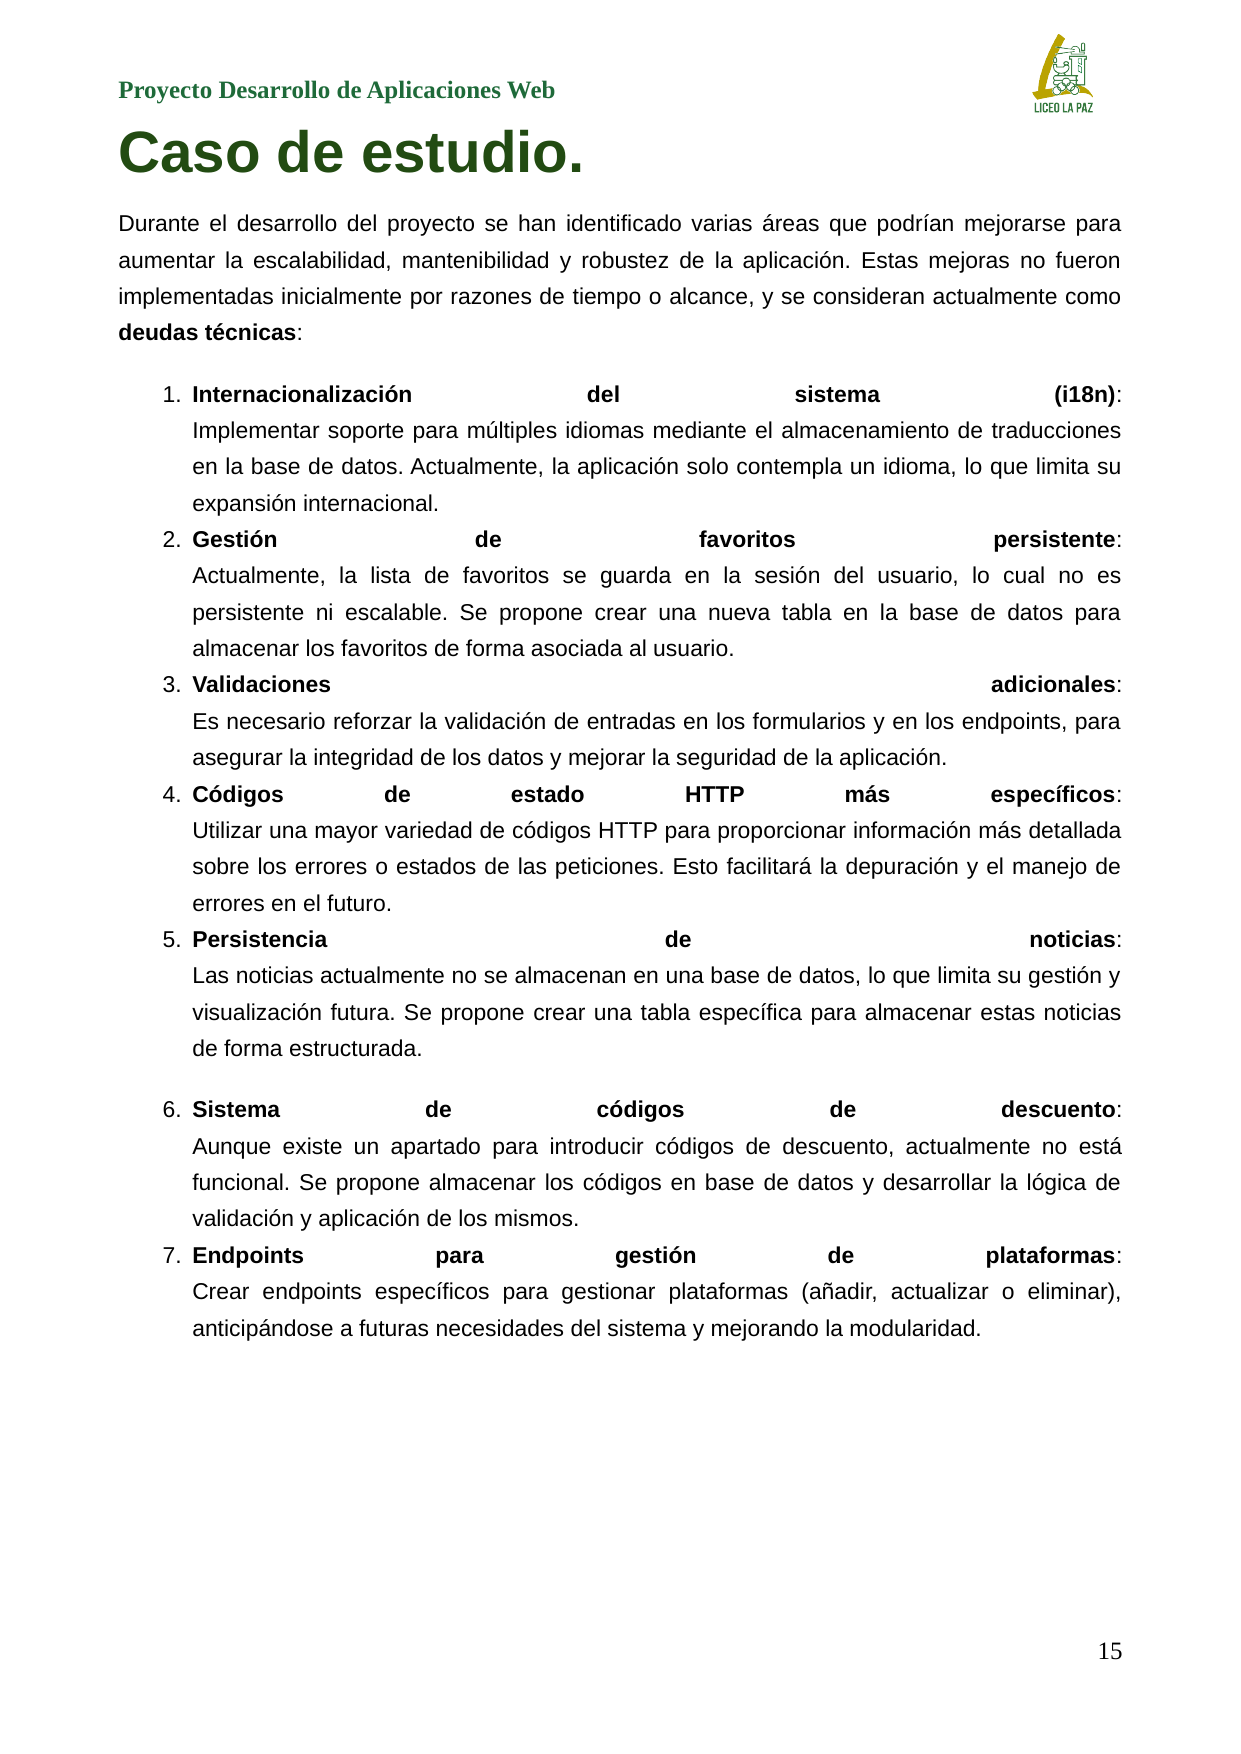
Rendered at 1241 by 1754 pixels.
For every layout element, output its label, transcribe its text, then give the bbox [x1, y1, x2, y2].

list Gestión de favoritos persistente: Actualmente, la lista de favoritos se guarda en la sesión del usuario, lo cual no es persistente ni escalable. Se propone crear una nueva tabla en la base de datos para almacenar los favoritos de forma asociada al usuario. [162, 526, 1122, 661]
list Persistencia de noticias: Las noticias actualmente no se almacenan en una base de datos, lo que limita su gestión y visualización futura. Se propone crear una tabla específica para almacenar estas noticias de forma estructurada. [162, 926, 1122, 1061]
list Endpoints para gestión de plataformas: Crear endpoints específicos para gestionar plataformas (añadir, actualizar o eliminar), anticipándose a futuras necesidades del sistema y mejorando la modularidad. [162, 1242, 1122, 1341]
list Validaciones adicionales: Es necesario reforzar la validación de entradas en los formularios y en los endpoints, para asegurar la integridad de los datos y mejorar la seguridad de la aplicación. [162, 671, 1122, 771]
list Sistema de códigos de descuento: Aunque existe un apartado para introducir códigos de descuento, actualmente no está funcional. Se propone almacenar los códigos en base de datos y desarrollar la lógica de validación y aplicación de los mismos. [162, 1096, 1122, 1232]
list Códigos de estado HTTP más específicos: Utilizar una mayor variedad de códigos HTTP para proporcionar información más detallada sobre los errores o estados de las peticiones. Esto facilitará la depuración y el manejo de errores en el futuro. [162, 781, 1122, 916]
picture [1025, 26, 1100, 121]
list Internacionalización del sistema (i18n): Implementar soporte para múltiples idiomas mediante el almacenamiento de traducciones en la base de datos. Actualmente, la aplicación solo contempla un idioma, lo que limita su expansión internacional. [162, 381, 1122, 516]
subtitle Caso de estudio. [118, 118, 1122, 185]
text Durante el desarrollo del proyecto se han identificado varias áreas que podrían mejorarse para aumentar la escalabilidad, mantenibilidad y robustez de la aplicación. Estas mejoras no fueron implementadas inicialmente por razones de tiempo o alcance, y se consideran actualmente como deudas técnicas: [118, 210, 1122, 346]
